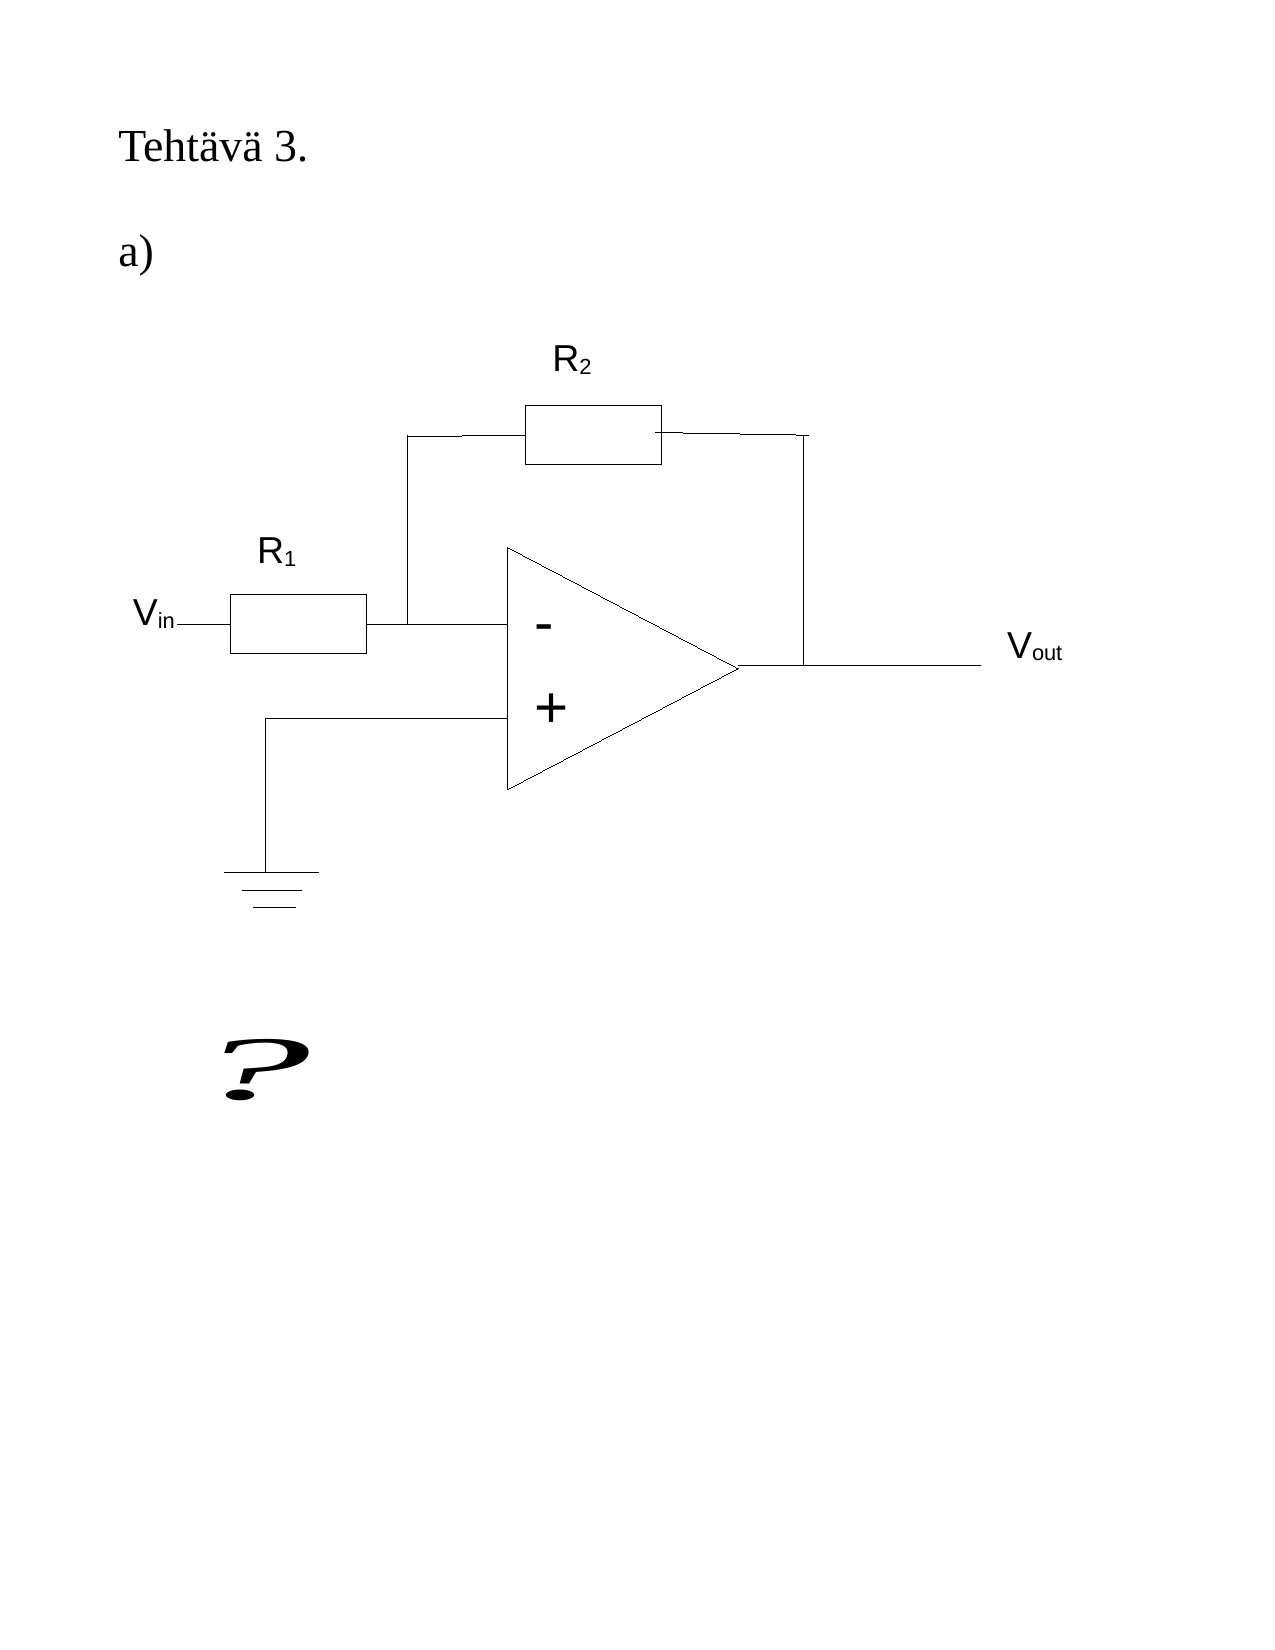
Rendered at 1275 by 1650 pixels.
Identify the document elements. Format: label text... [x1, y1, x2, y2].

text a) [118, 223, 1157, 276]
text Tehtävä 3. [118, 118, 1157, 171]
